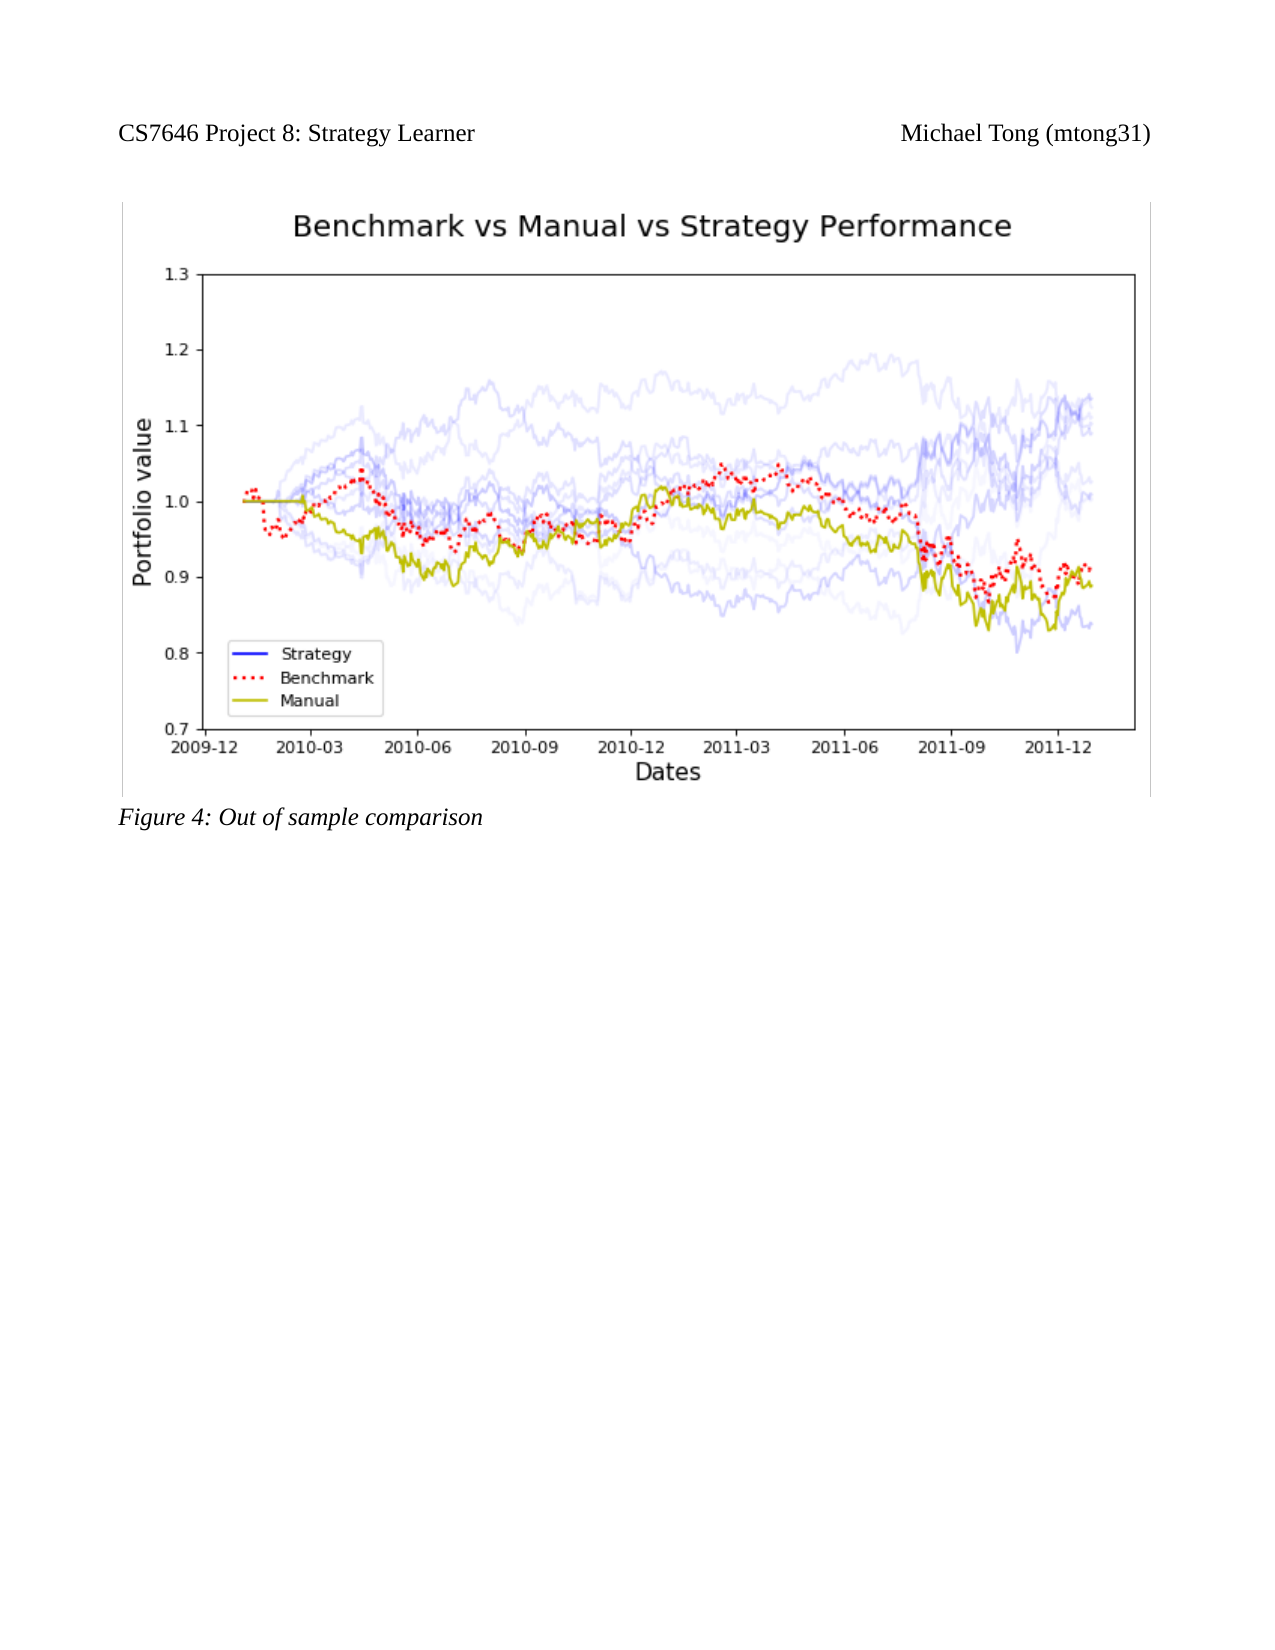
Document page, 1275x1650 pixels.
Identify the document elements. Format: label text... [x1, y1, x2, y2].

text Figure 4: Out of sample comparison [118, 797, 1157, 831]
picture [118, 202, 1157, 797]
